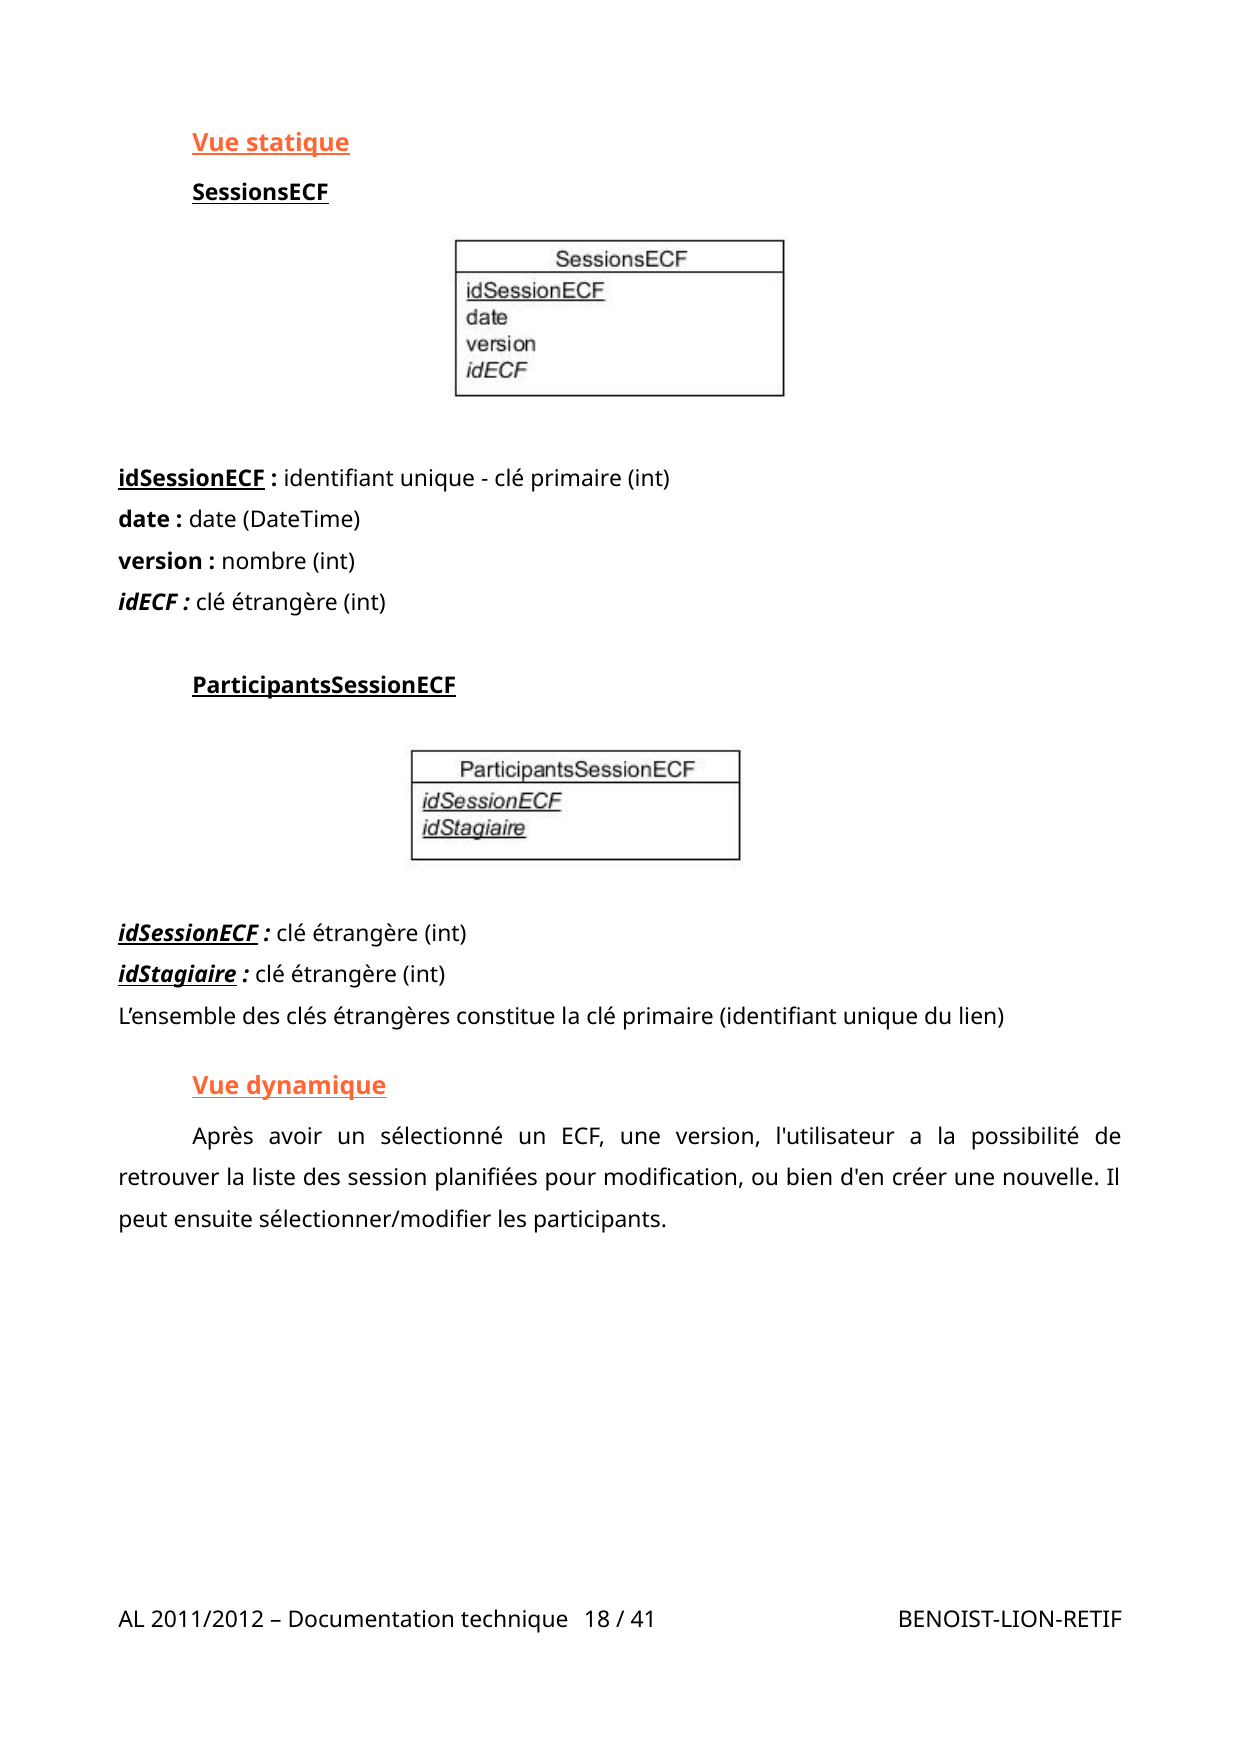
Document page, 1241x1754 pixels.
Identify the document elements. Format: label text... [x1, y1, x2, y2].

text ParticipantsSessionECF [192, 660, 1122, 702]
picture [380, 719, 772, 892]
text Après avoir un sélectionné un ECF, une version, l'utilisateur a la possibilité de retrouver la liste des session planifiées pour modification, ou bien d'en créer une nouvelle. Il peut ensuite sélectionner/modifier les participants. [118, 1111, 1122, 1235]
text date : date (DateTime) [118, 495, 1122, 536]
text idSessionECF : identifiant unique - clé primaire (int) [118, 453, 1122, 495]
text SessionsECF [192, 168, 1122, 209]
subtitle Vue dynamique [192, 1062, 1122, 1103]
text idStagiaire : clé étrangère (int) [118, 950, 1122, 991]
subtitle Vue statique [192, 118, 1122, 159]
text L’ensemble des clés étrangères constitue la clé primaire (identifiant unique du lien) [118, 991, 1122, 1032]
text version : nombre (int) [118, 536, 1122, 577]
text idSessionECF : clé étrangère (int) [118, 908, 1122, 950]
text idECF : clé étrangère (int) [118, 577, 1122, 619]
picture [424, 209, 816, 428]
